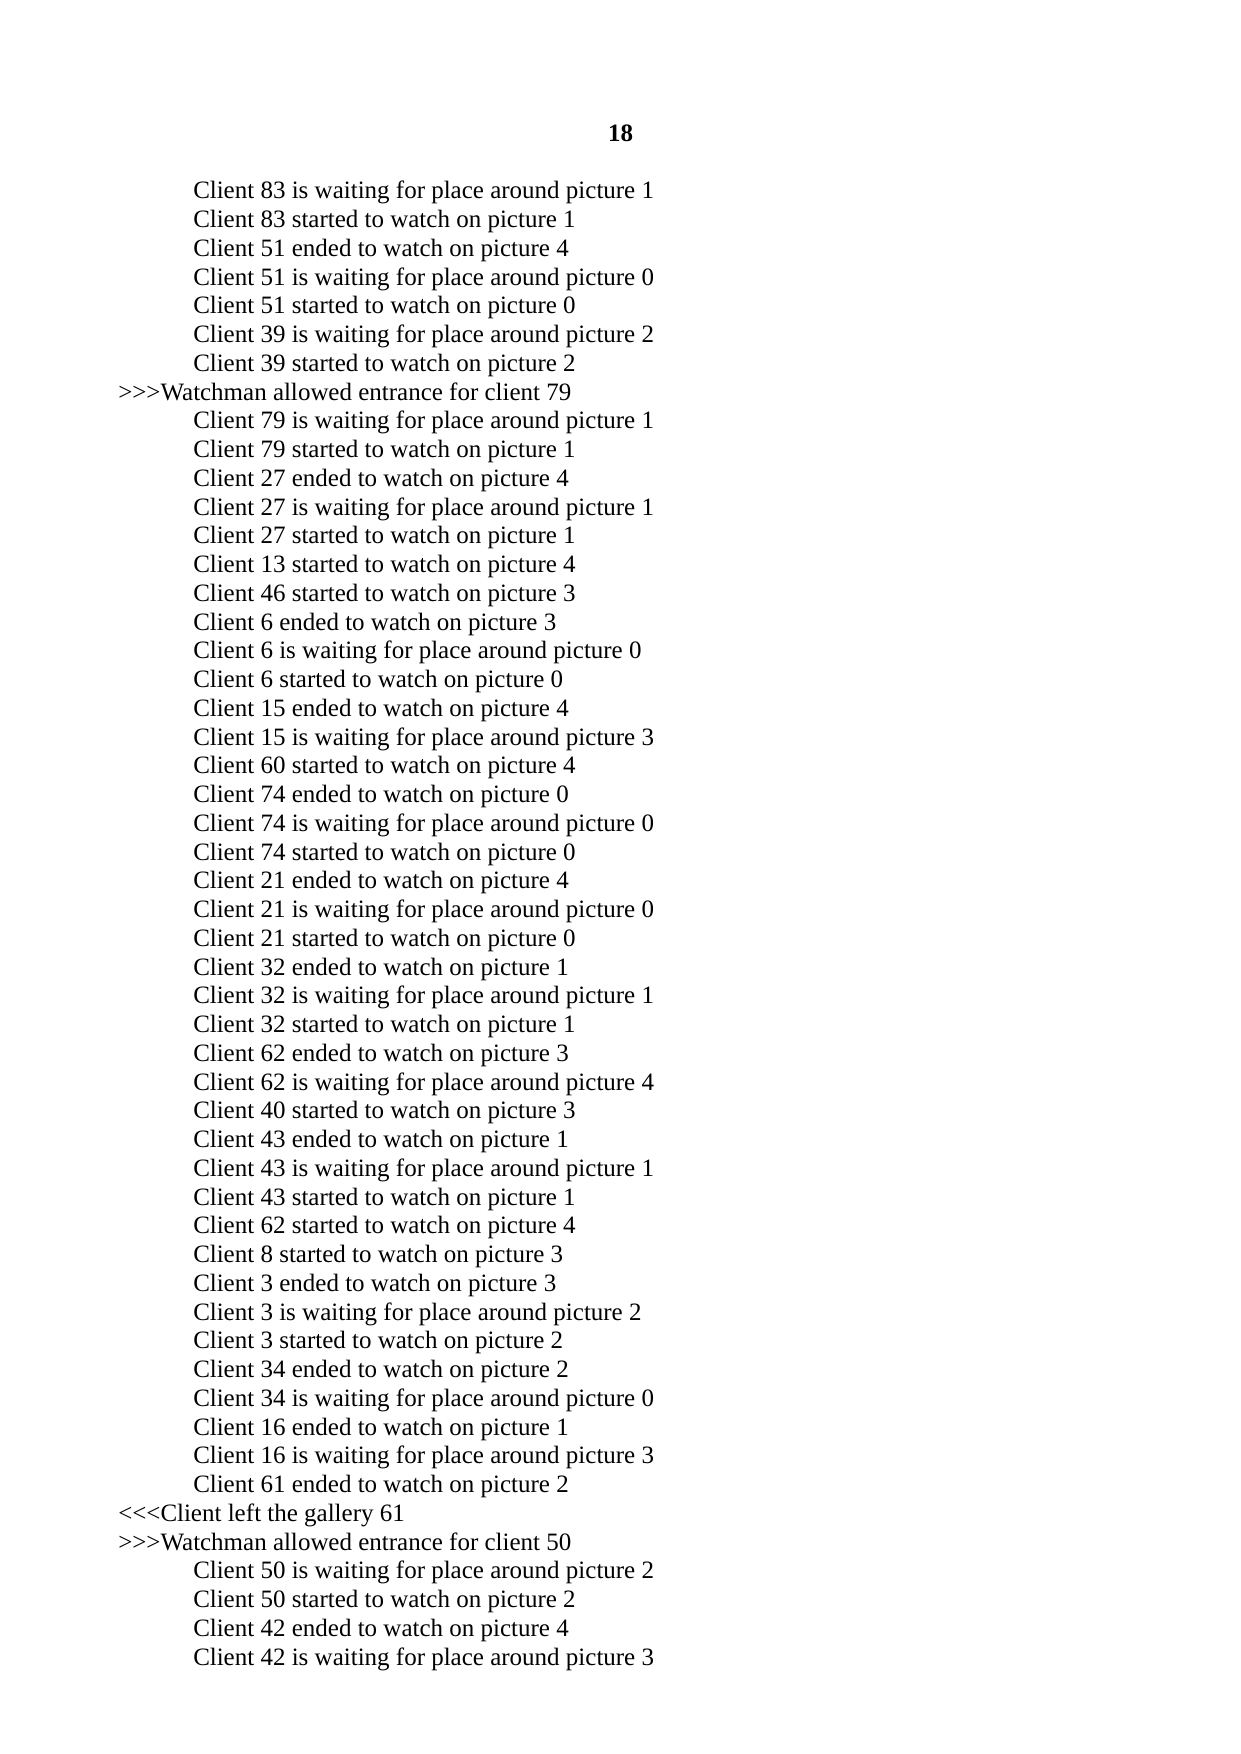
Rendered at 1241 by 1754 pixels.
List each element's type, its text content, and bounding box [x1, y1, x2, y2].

text Client 39 started to watch on picture 2 [118, 348, 1122, 377]
text Client 62 is waiting for place around picture 4 [118, 1067, 1122, 1096]
text Client 34 ended to watch on picture 2 [118, 1354, 1122, 1383]
text Client 3 is waiting for place around picture 2 [118, 1297, 1122, 1326]
text Client 3 ended to watch on picture 3 [118, 1268, 1122, 1297]
text Client 74 is waiting for place around picture 0 [118, 808, 1122, 837]
text >>>Watchman allowed entrance for client 79 [118, 377, 1122, 406]
text Client 51 started to watch on picture 0 [118, 291, 1122, 319]
text Client 40 started to watch on picture 3 [118, 1096, 1122, 1124]
text Client 83 is waiting for place around picture 1 [118, 176, 1122, 204]
text Client 21 is waiting for place around picture 0 [118, 894, 1122, 923]
text Client 13 started to watch on picture 4 [118, 549, 1122, 578]
text Client 32 started to watch on picture 1 [118, 1009, 1122, 1038]
text Client 6 started to watch on picture 0 [118, 664, 1122, 693]
text Client 60 started to watch on picture 4 [118, 751, 1122, 779]
text Client 51 is waiting for place around picture 0 [118, 262, 1122, 291]
text Client 21 started to watch on picture 0 [118, 923, 1122, 952]
text Client 15 is waiting for place around picture 3 [118, 722, 1122, 751]
text Client 16 is waiting for place around picture 3 [118, 1441, 1122, 1469]
text Client 42 is waiting for place around picture 3 [118, 1642, 1122, 1671]
text Client 62 started to watch on picture 4 [118, 1211, 1122, 1239]
text Client 6 is waiting for place around picture 0 [118, 636, 1122, 664]
text Client 6 ended to watch on picture 3 [118, 607, 1122, 636]
text Client 46 started to watch on picture 3 [118, 578, 1122, 607]
text Client 43 is waiting for place around picture 1 [118, 1153, 1122, 1182]
text Client 83 started to watch on picture 1 [118, 204, 1122, 233]
text Client 74 ended to watch on picture 0 [118, 779, 1122, 808]
text Client 42 ended to watch on picture 4 [118, 1613, 1122, 1642]
text Client 32 ended to watch on picture 1 [118, 952, 1122, 981]
text Client 39 is waiting for place around picture 2 [118, 319, 1122, 348]
text Client 43 ended to watch on picture 1 [118, 1124, 1122, 1153]
text Client 79 started to watch on picture 1 [118, 434, 1122, 463]
text Client 16 ended to watch on picture 1 [118, 1412, 1122, 1441]
text Client 15 ended to watch on picture 4 [118, 693, 1122, 722]
text Client 51 ended to watch on picture 4 [118, 233, 1122, 262]
text Client 79 is waiting for place around picture 1 [118, 406, 1122, 434]
text Client 8 started to watch on picture 3 [118, 1239, 1122, 1268]
text Client 62 ended to watch on picture 3 [118, 1038, 1122, 1067]
text Client 74 started to watch on picture 0 [118, 837, 1122, 866]
text Client 27 is waiting for place around picture 1 [118, 492, 1122, 521]
text Client 61 ended to watch on picture 2 [118, 1469, 1122, 1498]
text Client 3 started to watch on picture 2 [118, 1326, 1122, 1354]
text Client 27 started to watch on picture 1 [118, 521, 1122, 549]
text Client 32 is waiting for place around picture 1 [118, 981, 1122, 1009]
text Client 50 started to watch on picture 2 [118, 1584, 1122, 1613]
text Client 27 ended to watch on picture 4 [118, 463, 1122, 492]
text >>>Watchman allowed entrance for client 50 [118, 1527, 1122, 1556]
text Client 43 started to watch on picture 1 [118, 1182, 1122, 1211]
text Client 50 is waiting for place around picture 2 [118, 1556, 1122, 1584]
text Client 34 is waiting for place around picture 0 [118, 1383, 1122, 1412]
text Client 21 ended to watch on picture 4 [118, 866, 1122, 894]
text <<<Client left the gallery 61 [118, 1498, 1122, 1527]
